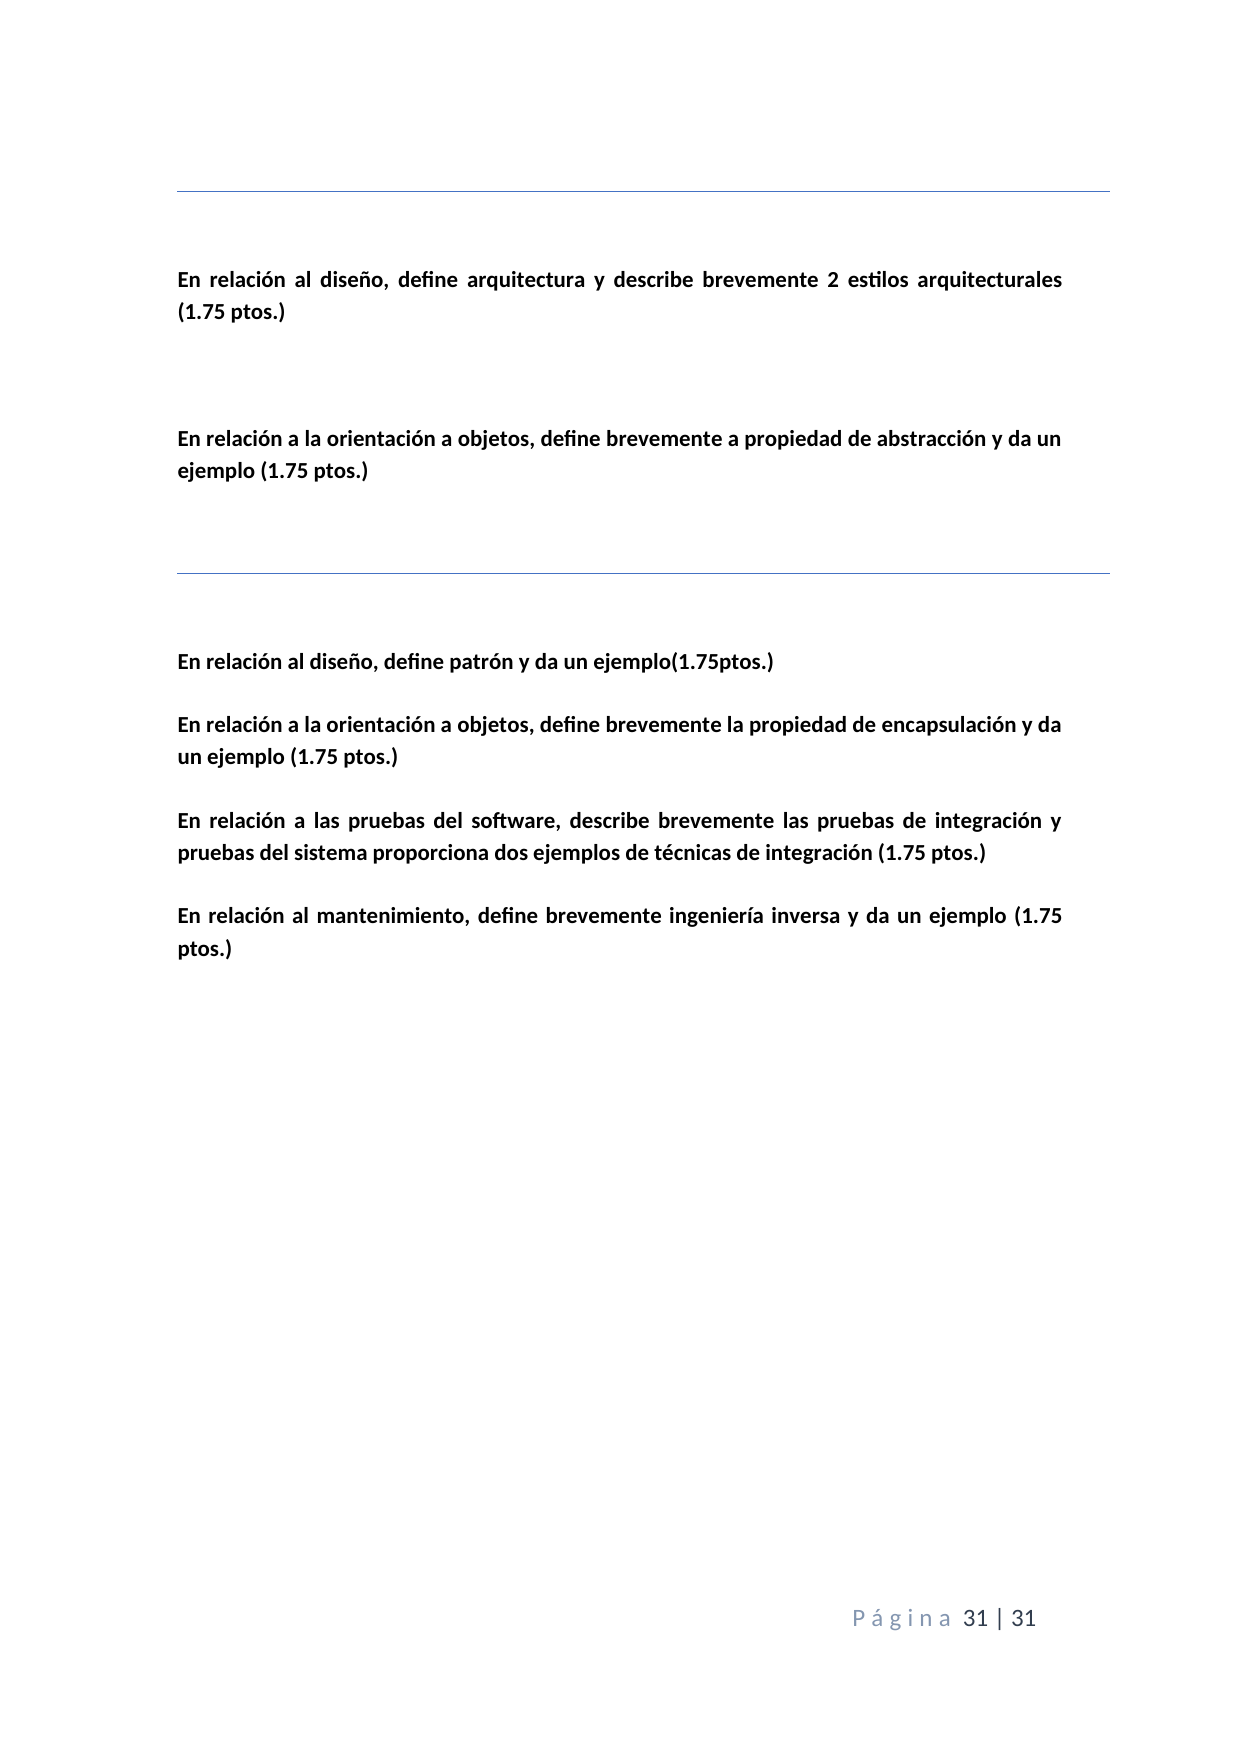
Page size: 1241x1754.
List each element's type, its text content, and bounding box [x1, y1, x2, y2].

text En relación a la orientación a objetos, define brevemente a propiedad de abstracción y da un ejemplo (1.75 ptos.) [177, 424, 1063, 484]
text En relación a las pruebas del software, describe brevemente las pruebas de integración y pruebas del sistema proporciona dos ejemplos de técnicas de integración (1.75 ptos.) [177, 806, 1063, 866]
text En relación al diseño, define patrón y da un ejemplo(1.75ptos.) [177, 647, 1063, 675]
text En relación a la orientación a objetos, define brevemente la propiedad de encapsulación y da un ejemplo (1.75 ptos.) [177, 710, 1063, 771]
text En relación al mantenimiento, define brevemente ingeniería inversa y da un ejemplo (1.75 ptos.) [177, 902, 1063, 962]
text En relación al diseño, define arquitectura y describe brevemente 2 estilos arquitecturales (1.75 ptos.) [177, 265, 1063, 326]
